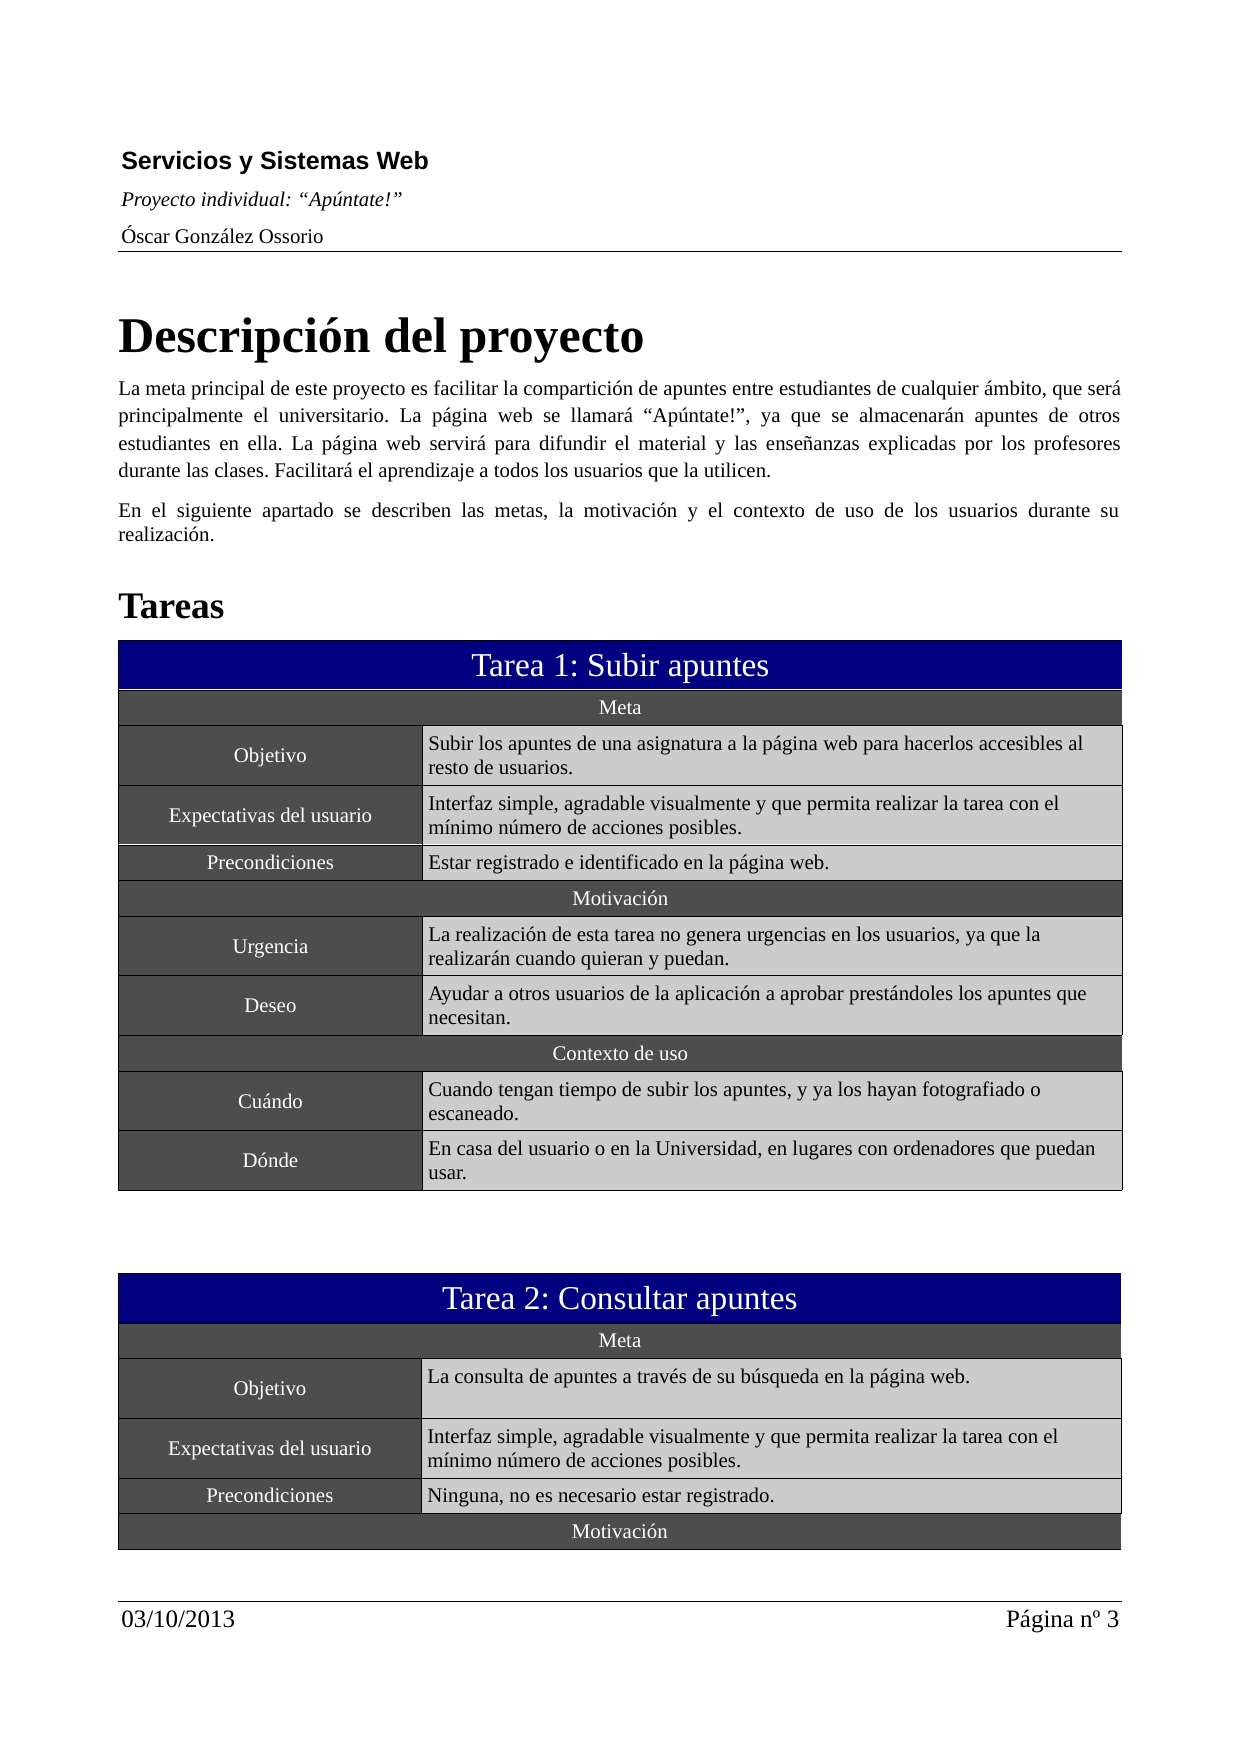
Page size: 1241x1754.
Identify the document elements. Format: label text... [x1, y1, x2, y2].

table_cell Meta [119, 691, 1122, 725]
table_cell Cuándo [119, 1072, 422, 1130]
table_cell Objetivo [119, 726, 422, 785]
table_cell La realización de esta tarea no genera urgencias en los usuarios, ya que la realizarán cuando quieran y puedan. [423, 917, 1122, 975]
table_cell Expectativas del usuario [119, 786, 422, 844]
subtitle Tareas [118, 584, 1122, 627]
table_cell Motivación [119, 1514, 1121, 1549]
table_header Tarea 1: Subir apuntes [119, 641, 1122, 689]
table_cell La consulta de apuntes a través de su búsqueda en la página web. [422, 1359, 1121, 1418]
table_cell Interfaz simple, agradable visualmente y que permita realizar la tarea con el mínimo número de acciones posibles. [423, 786, 1122, 844]
table_cell Objetivo [119, 1359, 421, 1418]
table_cell Subir los apuntes de una asignatura a la página web para hacerlos accesibles al resto de usuarios. [423, 726, 1122, 785]
table_cell Cuando tengan tiempo de subir los apuntes, y ya los hayan fotografiado o escaneado. [423, 1072, 1122, 1130]
table_cell Deseo [119, 976, 422, 1035]
table_cell Meta [119, 1324, 1121, 1358]
subtitle Descripción del proyecto [118, 305, 1122, 363]
table_cell Contexto de uso [119, 1036, 1122, 1071]
table_cell Ninguna, no es necesario estar registrado. [422, 1479, 1121, 1513]
text La meta principal de este proyecto es facilitar la compartición de apuntes entre estudiantes de cualquier ámbito, que será principalmente el universitario. La página web se llamará “Apúntate!”, ya que se almacenarán apuntes de otros estudiantes en ella. La página web servirá para difundir el material y las enseñanzas explicadas por los profesores durante las clases. Facilitará el aprendizaje a todos los usuarios que la utilicen. [118, 375, 1122, 482]
table_cell Precondiciones [119, 846, 422, 880]
table_cell Estar registrado e identificado en la página web. [423, 846, 1122, 880]
table_cell Ayudar a otros usuarios de la aplicación a aprobar prestándoles los apuntes que necesitan. [423, 976, 1122, 1035]
table_cell En casa del usuario o en la Universidad, en lugares con ordenadores que puedan usar. [423, 1131, 1122, 1190]
table_cell Dónde [119, 1131, 422, 1190]
table_cell Precondiciones [119, 1479, 421, 1513]
table_cell Motivación [119, 881, 1122, 916]
table_cell Expectativas del usuario [119, 1419, 421, 1478]
text En el siguiente apartado se describen las metas, la motivación y el contexto de uso de los usuarios durante su realización. [118, 498, 1122, 546]
table_cell Urgencia [119, 917, 422, 975]
table_header Tarea 2: Consultar apuntes [119, 1274, 1121, 1323]
table_cell Interfaz simple, agradable visualmente y que permita realizar la tarea con el mínimo número de acciones posibles. [422, 1419, 1121, 1478]
